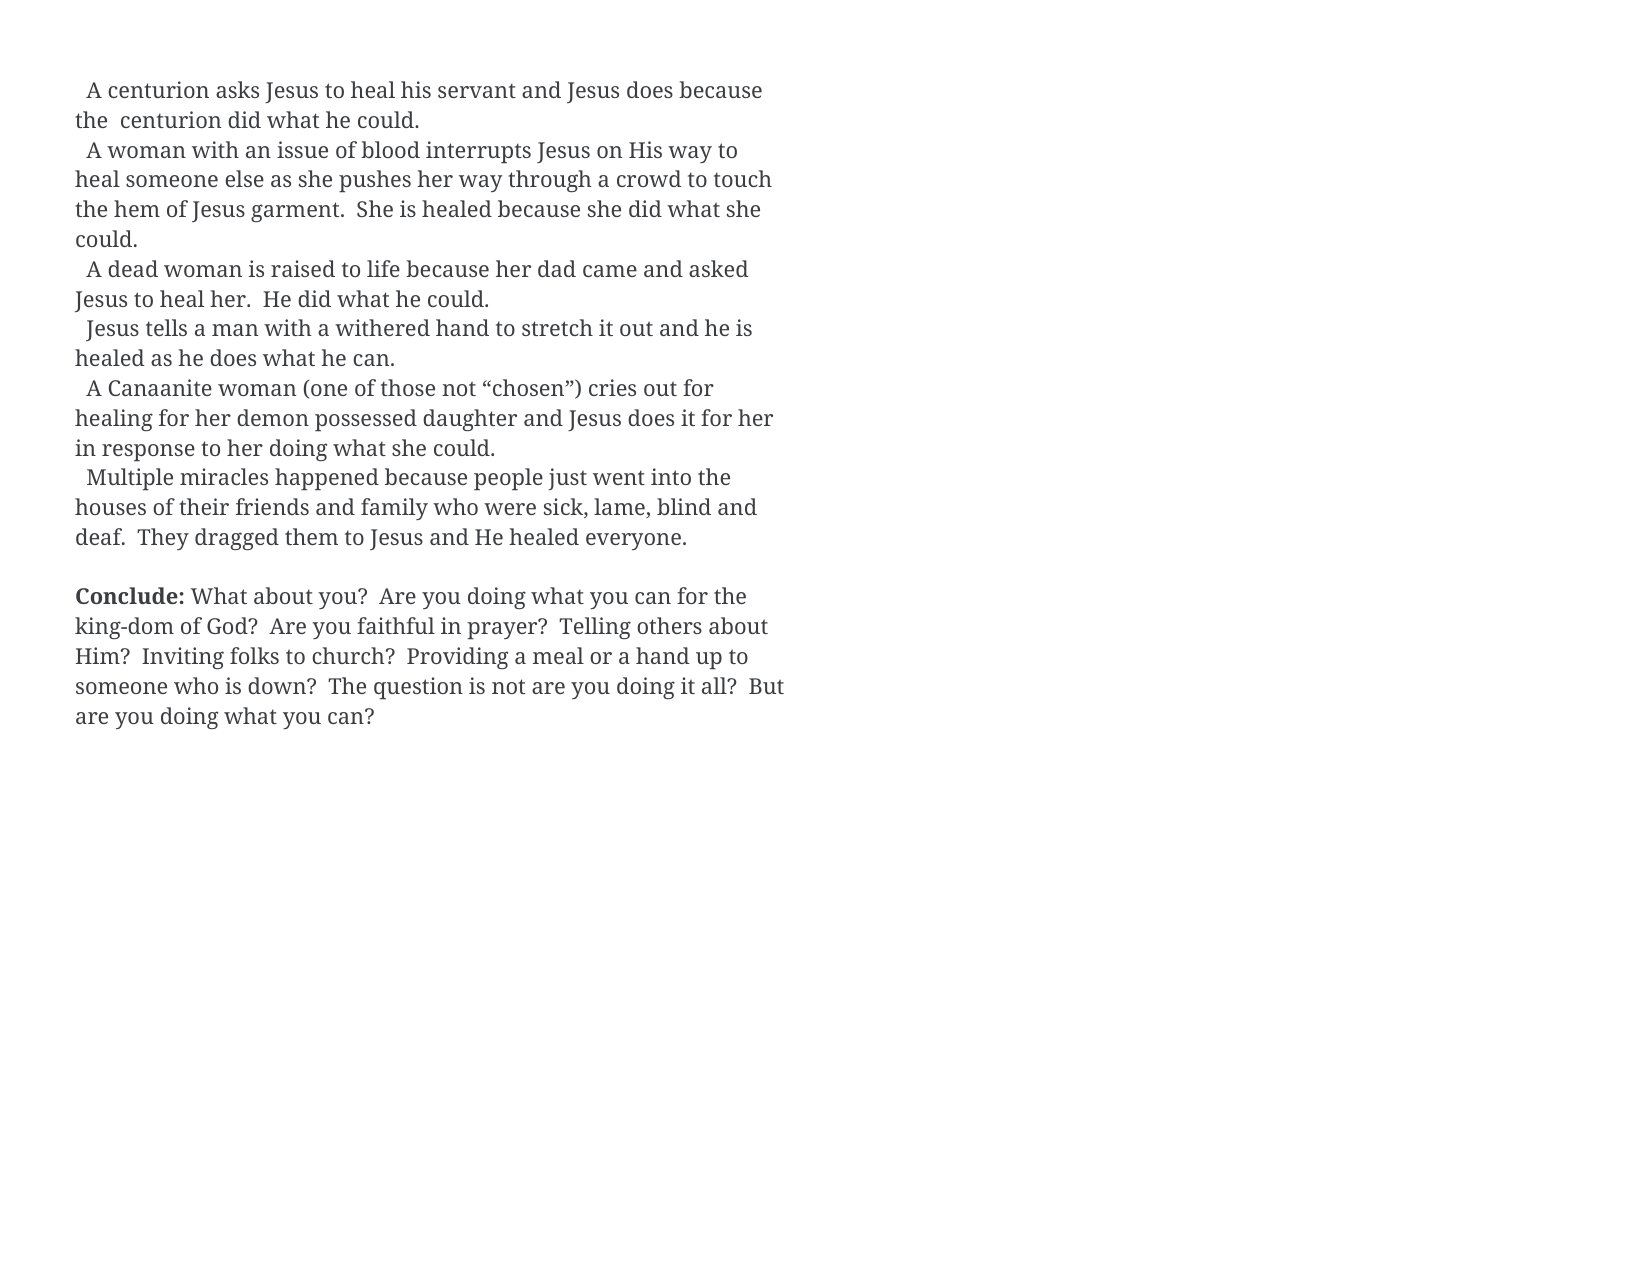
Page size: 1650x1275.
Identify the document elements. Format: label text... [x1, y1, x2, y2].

text Multiple miracles happened because people just went into the houses of their friends and family who were sick, lame, blind and deaf. They dragged them to Jesus and He healed everyone. [75, 462, 787, 552]
text A woman with an issue of blood interrupts Jesus on His way to heal someone else as she pushes her way through a crowd to touch the hem of Jesus garment. She is healed because she did what she could. [75, 134, 787, 254]
text A dead woman is raised to life because her dad came and asked Jesus to heal her. He did what he could. [75, 254, 787, 313]
text Jesus tells a man with a withered hand to stretch it out and he is healed as he does what he can. [75, 313, 787, 373]
text A centurion asks Jesus to heal his servant and Jesus does because the centurion did what he could. [75, 75, 787, 134]
text A Canaanite woman (one of those not “chosen”) cries out for healing for her demon possessed daughter and Jesus does it for her in response to her doing what she could. [75, 373, 787, 462]
text Conclude: What about you? Are you doing what you can for the king-dom of God? Are you faithful in prayer? Telling others about Him? Inviting folks to church? Providing a meal or a hand up to someone who is down? The question is not are you doing it all? But are you doing what you can? [75, 581, 787, 730]
